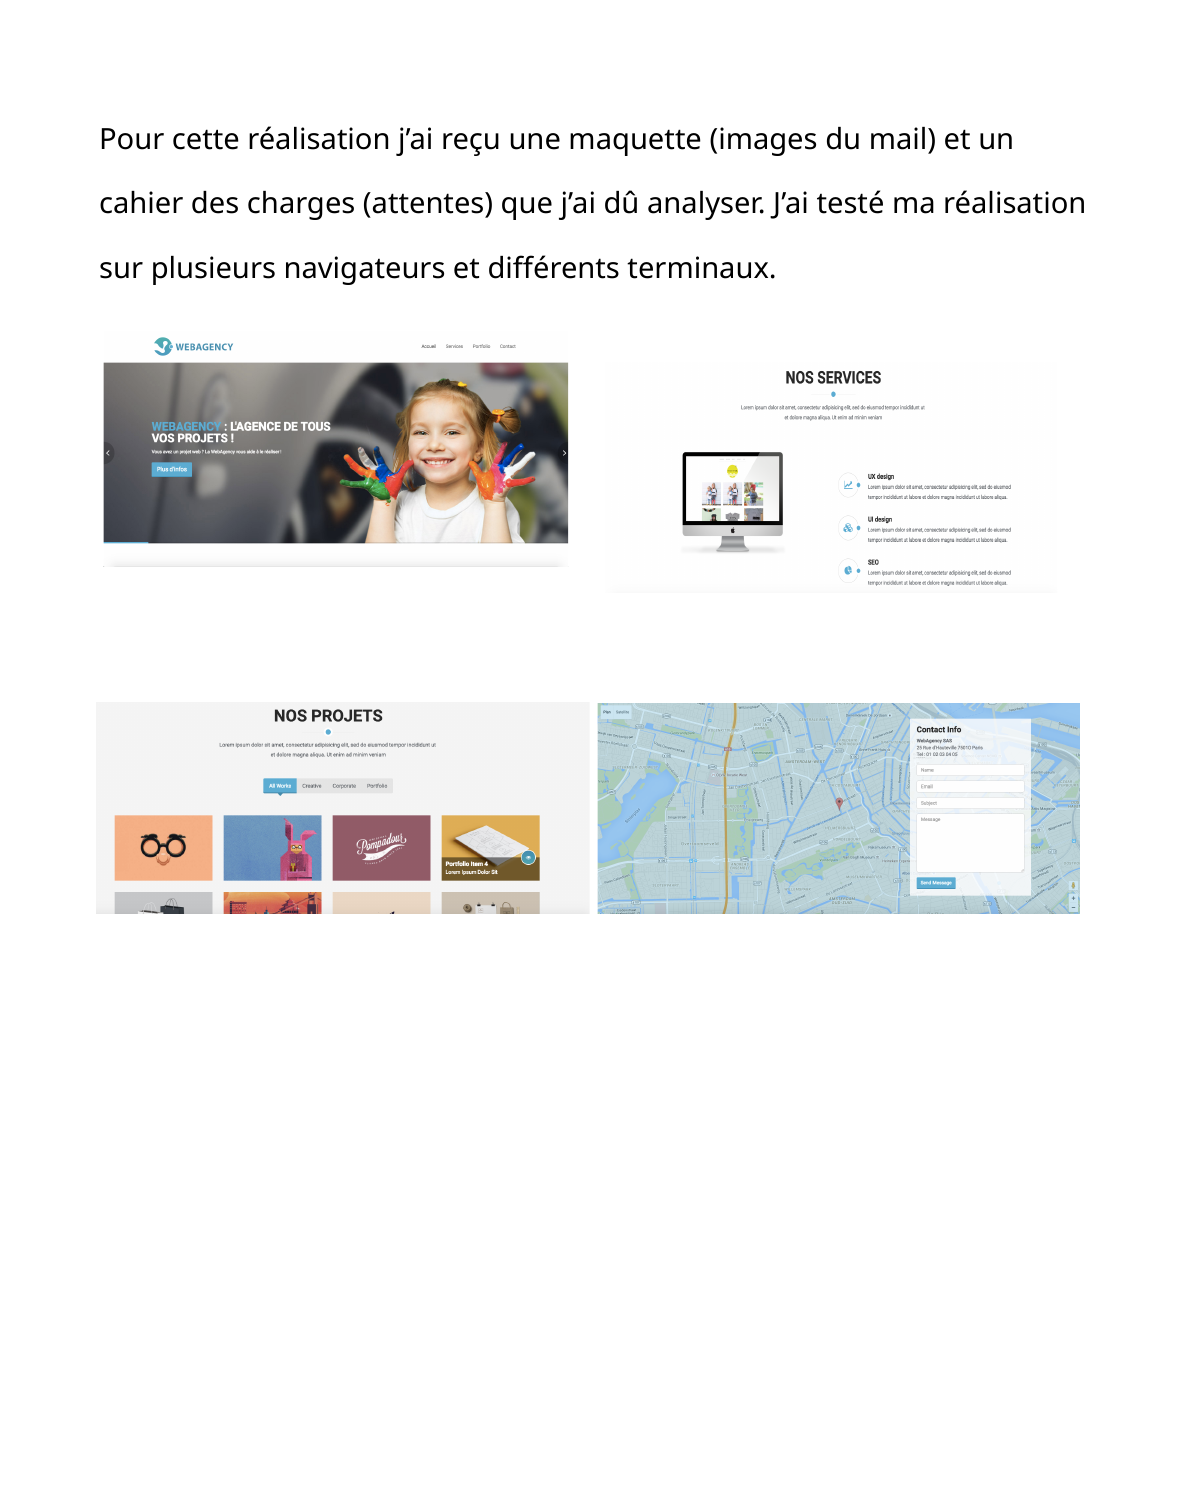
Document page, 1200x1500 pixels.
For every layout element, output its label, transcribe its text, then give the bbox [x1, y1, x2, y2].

picture [605, 362, 1058, 593]
picture [597, 703, 1080, 914]
picture [103, 331, 569, 567]
picture [96, 702, 590, 914]
text Pour cette réalisation j’ai reçu une maquette (images du mail) et un cahier des charges (attentes) que j’ai dû analyser. J’ai testé ma réalisation sur plusieurs navigateurs et différents terminaux. [99, 118, 1101, 287]
